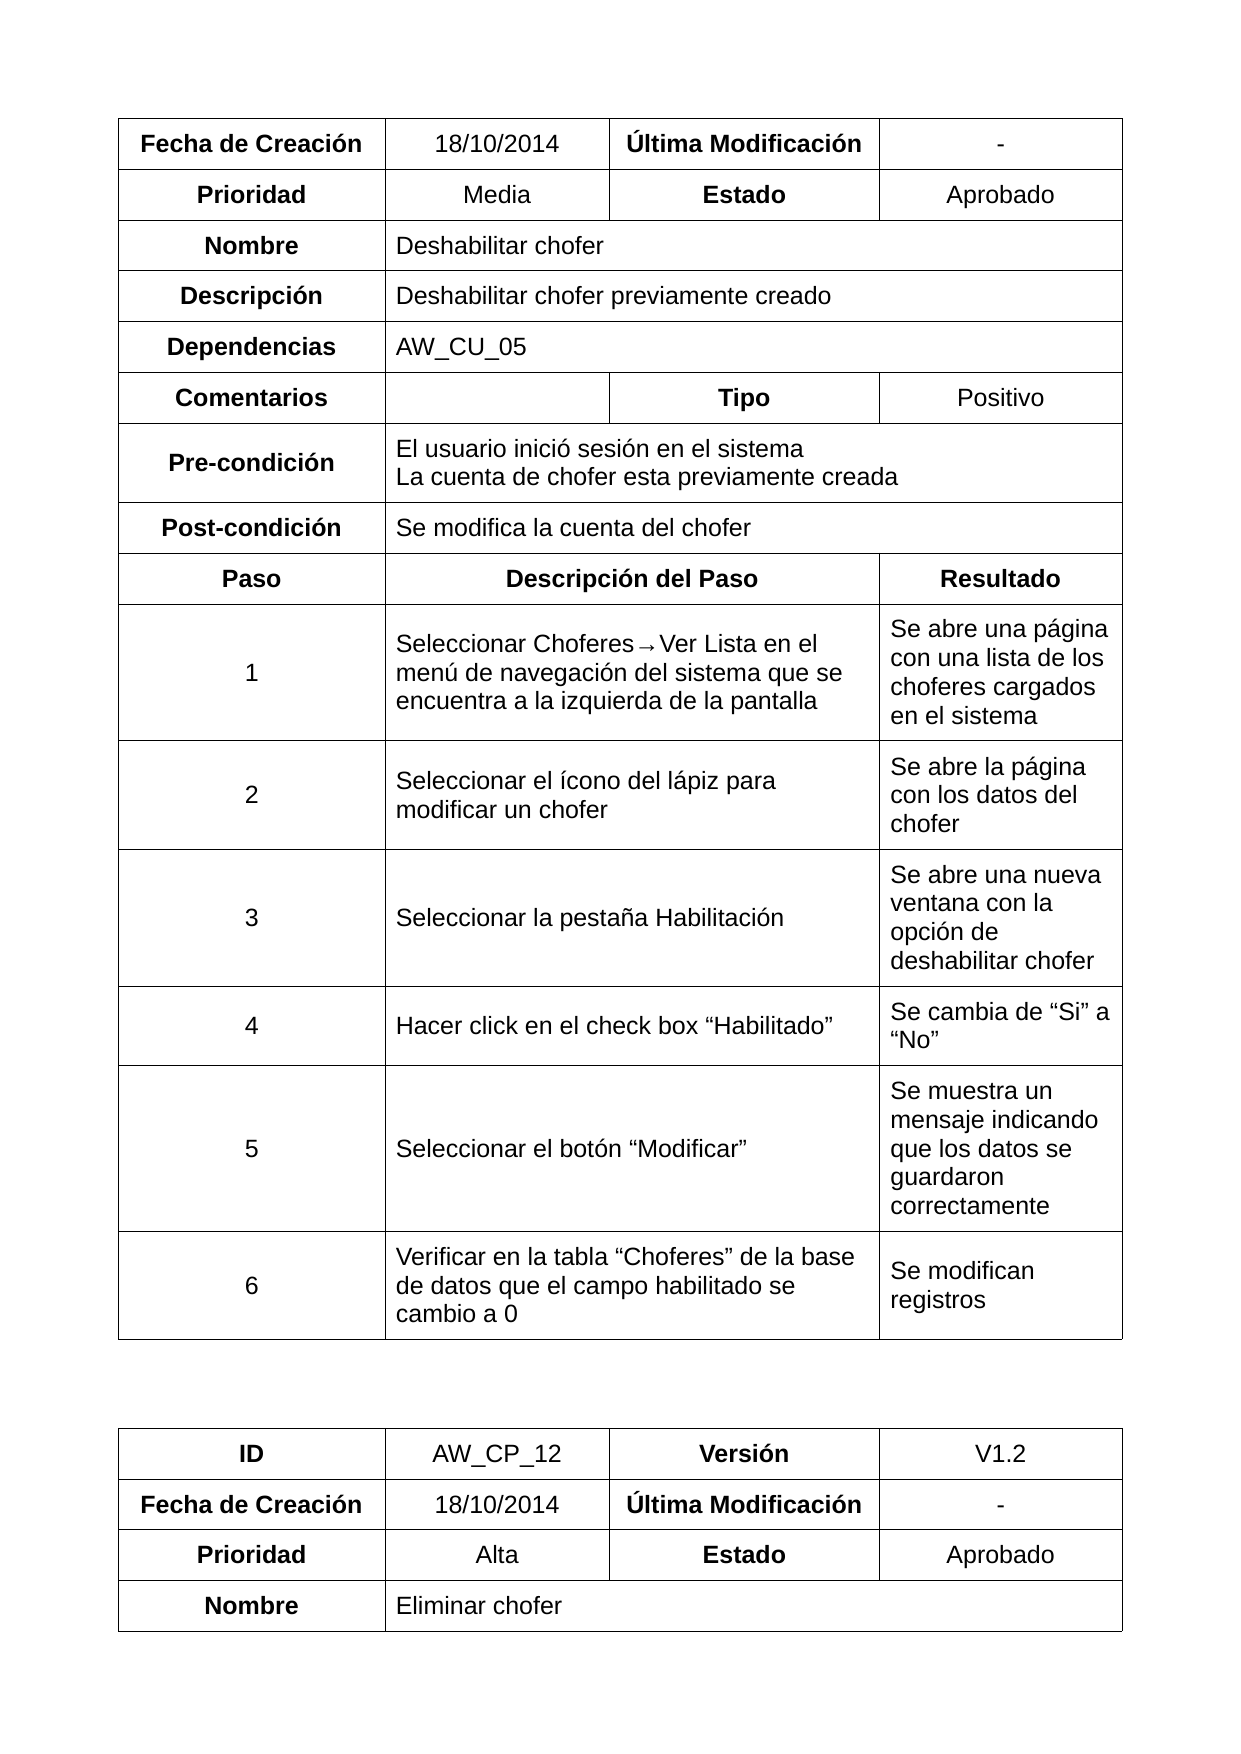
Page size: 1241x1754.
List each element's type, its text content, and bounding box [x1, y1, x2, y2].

table_cell 2 [119, 741, 385, 849]
table_cell Pre-condición [119, 424, 385, 502]
table_cell Prioridad [119, 1530, 385, 1580]
table_cell 5 [119, 1066, 385, 1231]
table_cell Última Modificación [610, 1480, 879, 1529]
table_cell El usuario inició sesión en el sistema La cuenta de chofer esta previamente creada [386, 424, 1122, 502]
table_cell Media [386, 170, 609, 219]
table_header Versión [610, 1429, 879, 1478]
table_cell Seleccionar la pestaña Habilitación [386, 850, 879, 986]
table_cell Aprobado [880, 170, 1122, 219]
table_cell - [880, 119, 1122, 169]
table_cell Hacer click en el check box “Habilitado” [386, 987, 879, 1065]
table_header V1.2 [880, 1429, 1122, 1478]
table_cell Positivo [880, 373, 1122, 422]
table_cell Se modifica la cuenta del chofer [386, 503, 1122, 553]
table_cell Estado [610, 1530, 879, 1580]
table_cell Dependencias [119, 322, 385, 372]
table_cell Deshabilitar chofer [386, 221, 1122, 270]
table_cell Eliminar chofer [386, 1581, 1122, 1631]
table_cell 18/10/2014 [386, 1480, 609, 1529]
table_cell Post-condición [119, 503, 385, 553]
table_header AW_CP_12 [386, 1429, 609, 1478]
table_cell 1 [119, 605, 385, 740]
table_cell Se abre una nueva ventana con la opción de deshabilitar chofer [880, 850, 1122, 986]
table_cell Estado [610, 170, 879, 219]
table_cell 18/10/2014 [386, 119, 609, 169]
table_cell Se modifican registros [880, 1232, 1122, 1339]
table_cell Alta [386, 1530, 609, 1580]
table_cell Deshabilitar chofer previamente creado [386, 271, 1122, 321]
table_cell [386, 373, 609, 422]
table_cell Nombre [119, 1581, 385, 1631]
table_cell 6 [119, 1232, 385, 1339]
table_cell Fecha de Creación [119, 119, 385, 169]
table_cell Se abre una página con una lista de los choferes cargados en el sistema [880, 605, 1122, 740]
table_cell Paso [119, 554, 385, 603]
table_cell Se abre la página con los datos del chofer [880, 741, 1122, 849]
table_cell Prioridad [119, 170, 385, 219]
table_cell - [880, 1480, 1122, 1529]
table_cell Seleccionar el botón “Modificar” [386, 1066, 879, 1231]
table_cell Fecha de Creación [119, 1480, 385, 1529]
table_cell Nombre [119, 221, 385, 270]
table_cell Última Modificación [610, 119, 879, 169]
table_cell 4 [119, 987, 385, 1065]
table_cell Se cambia de “Si” a “No” [880, 987, 1122, 1065]
table_cell AW_CU_05 [386, 322, 1122, 372]
table_cell Verificar en la tabla “Choferes” de la base de datos que el campo habilitado se cambio a 0 [386, 1232, 879, 1339]
table_cell Tipo [610, 373, 879, 422]
table_cell Comentarios [119, 373, 385, 422]
table_cell Seleccionar Choferes→Ver Lista en el menú de navegación del sistema que se encuentra a la izquierda de la pantalla [386, 605, 879, 740]
table_cell Resultado [880, 554, 1122, 603]
table_cell Descripción [119, 271, 385, 321]
table_cell Descripción del Paso [386, 554, 879, 603]
table_header ID [119, 1429, 385, 1478]
table_cell Se muestra un mensaje indicando que los datos se guardaron correctamente [880, 1066, 1122, 1231]
table_cell Seleccionar el ícono del lápiz para modificar un chofer [386, 741, 879, 849]
table_cell 3 [119, 850, 385, 986]
table_cell Aprobado [880, 1530, 1122, 1580]
